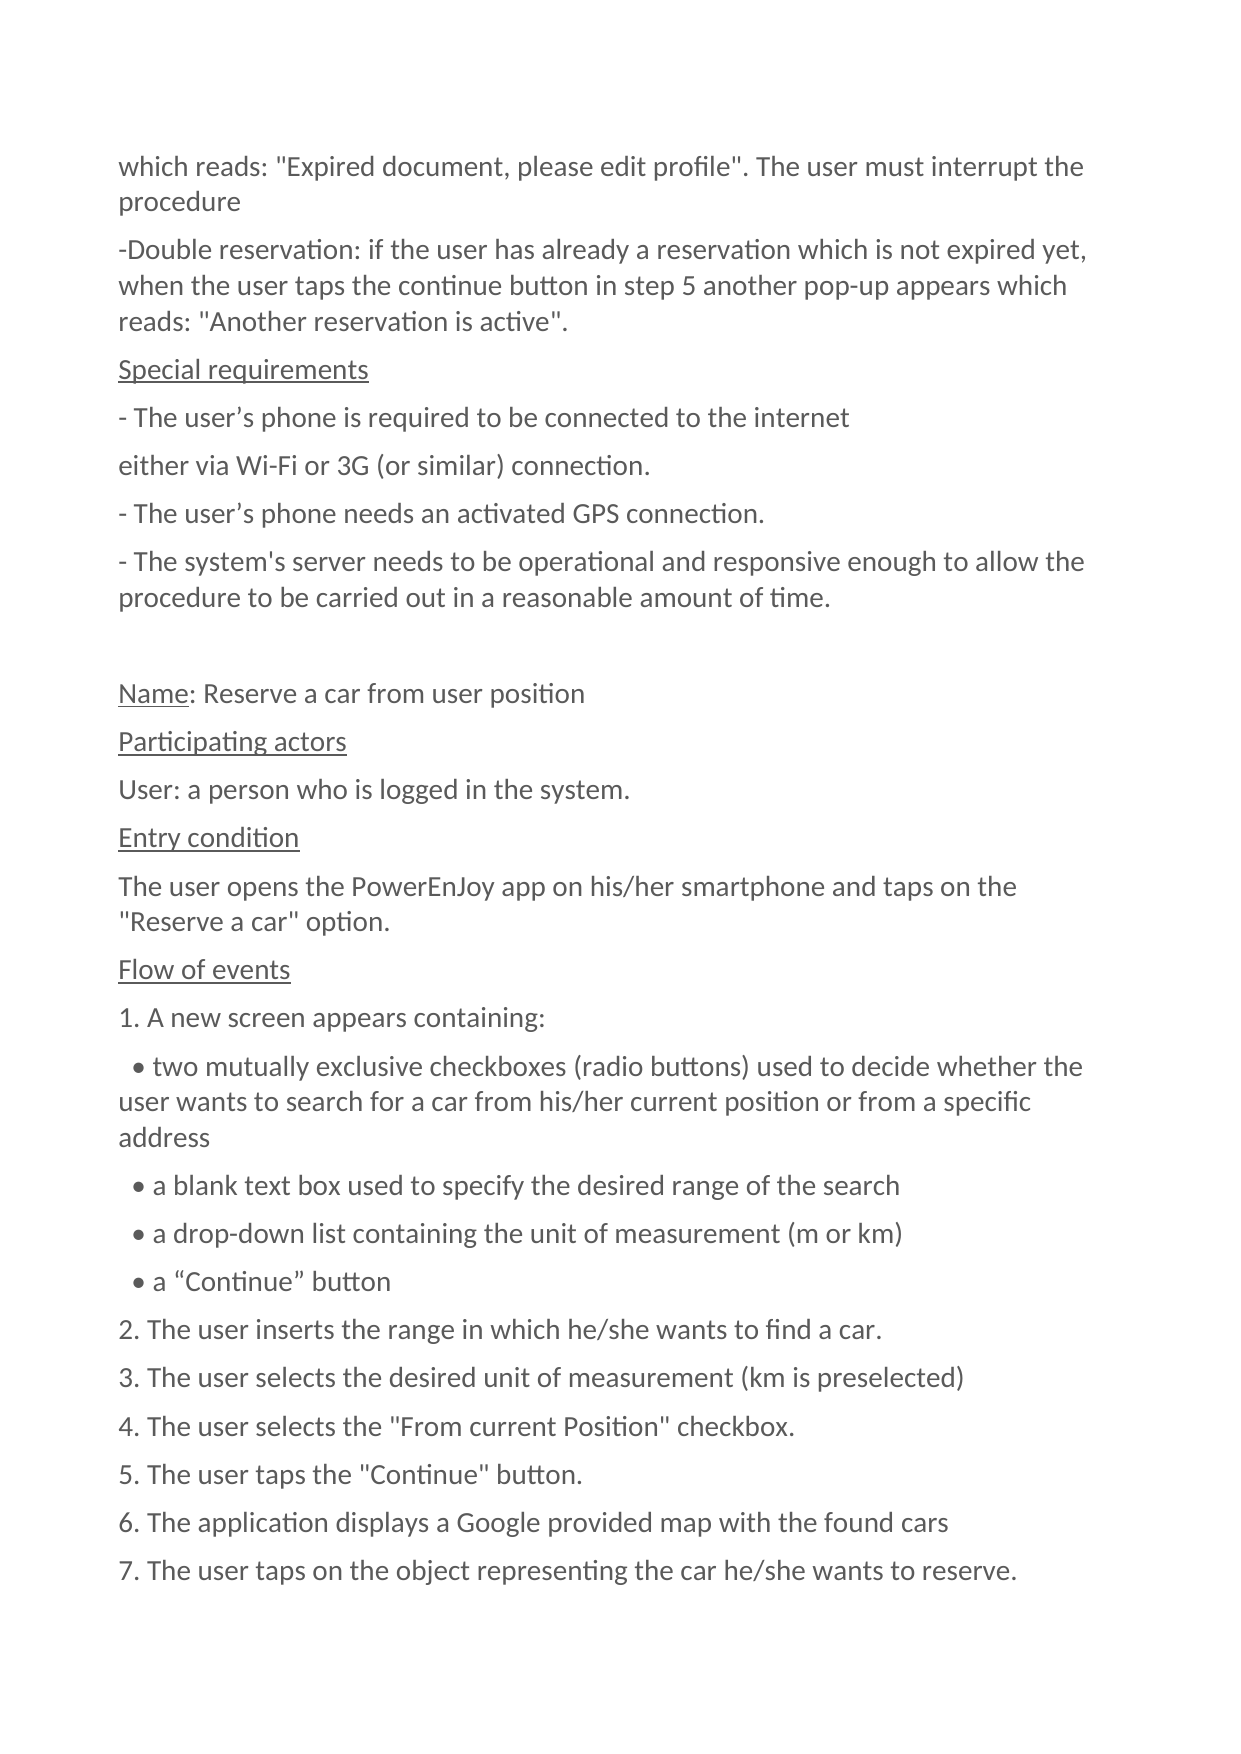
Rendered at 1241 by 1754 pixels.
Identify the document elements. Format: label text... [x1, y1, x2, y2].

text - The system's server needs to be operational and responsive enough to allow the procedure to be carried out in a reasonable amount of time. [118, 543, 1122, 614]
text • a drop-down list containing the unit of measurement (m or km) [118, 1215, 1122, 1251]
subtitle Flow of events [118, 951, 1122, 987]
subtitle Entry condition [118, 819, 1122, 855]
text User: a person who is logged in the system. [118, 771, 1122, 807]
text 1. A new screen appears containing: [118, 999, 1122, 1035]
text 3. The user selects the desired unit of measurement (km is preselected) [118, 1359, 1122, 1395]
text The user opens the PowerEnJoy app on his/her smartphone and taps on the "Reserve a car" option. [118, 868, 1122, 939]
text - The user’s phone needs an activated GPS connection. [118, 495, 1122, 531]
text -Double reservation: if the user has already a reservation which is not expired yet, when the user taps the continue button in step 5 another pop-up appears which reads: "Another reservation is active". [118, 231, 1122, 338]
text which reads: "Expired document, please edit profile". The user must interrupt the procedure [118, 148, 1122, 219]
subtitle Special requirements [118, 351, 1122, 386]
text • two mutually exclusive checkboxes (radio buttons) used to decide whether the user wants to search for a car from his/her current position or from a specific address [118, 1048, 1122, 1154]
subtitle Name: Reserve a car from user position [118, 675, 1122, 711]
text 2. The user inserts the range in which he/she wants to find a car. [118, 1311, 1122, 1347]
text either via Wi-Fi or 3G (or similar) connection. [118, 447, 1122, 483]
text 6. The application displays a Google provided map with the found cars [118, 1504, 1122, 1539]
text - The user’s phone is required to be connected to the internet [118, 399, 1122, 434]
text 4. The user selects the "From current Position" checkbox. [118, 1408, 1122, 1443]
subtitle Participating actors [118, 723, 1122, 759]
text • a blank text box used to specify the desired range of the search [118, 1167, 1122, 1203]
text 7. The user taps on the object representing the car he/she wants to reserve. [118, 1552, 1122, 1588]
text • a “Continue” button [118, 1263, 1122, 1299]
text 5. The user taps the "Continue" button. [118, 1456, 1122, 1491]
